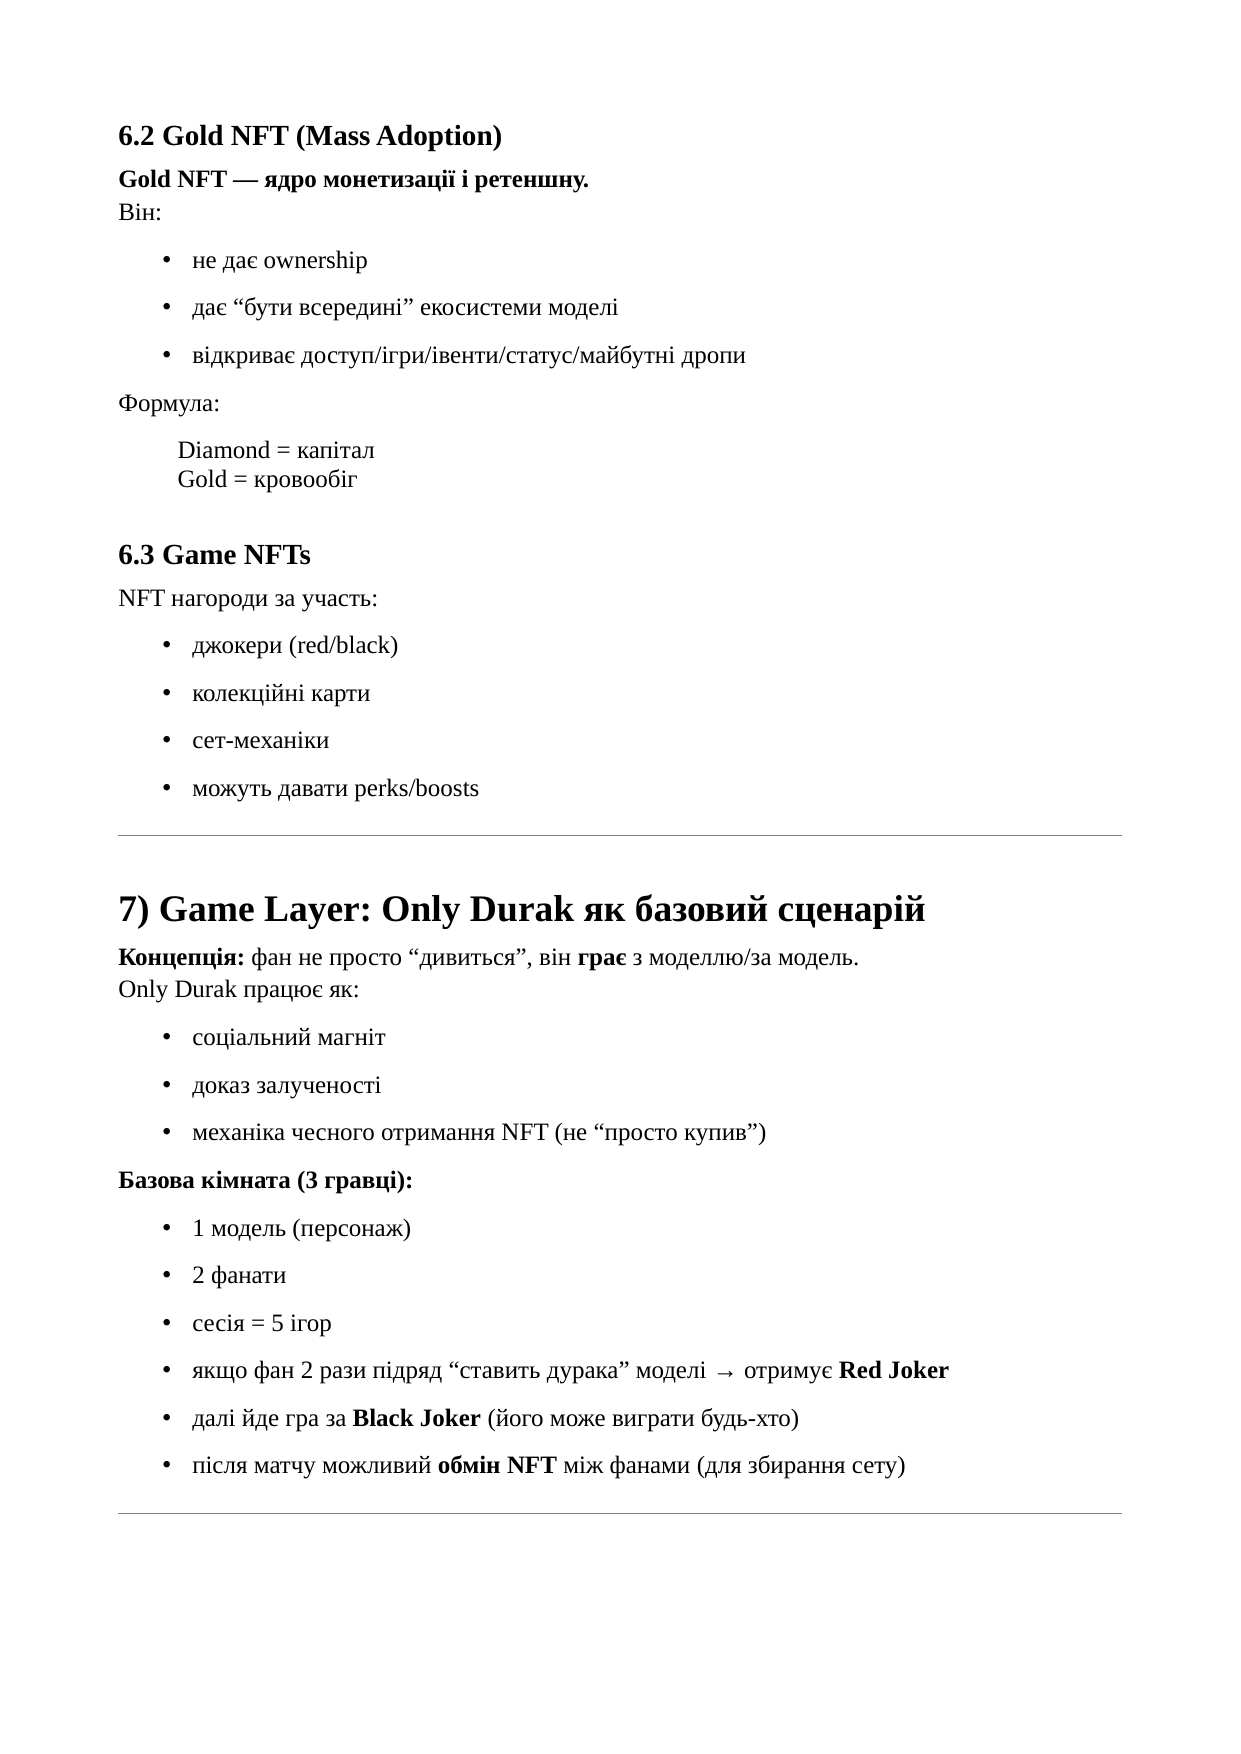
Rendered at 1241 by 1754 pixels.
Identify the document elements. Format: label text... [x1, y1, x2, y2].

text Формула: [118, 388, 1122, 416]
list 1 модель (персонаж) [162, 1213, 1122, 1241]
list не дає ownership [162, 245, 1122, 273]
list дає “бути всередині” екосистеми моделі [162, 292, 1122, 321]
list сесія = 5 ігор [162, 1308, 1122, 1337]
text Diamond = капітал Gold = кровообіг [177, 435, 1063, 493]
text Базова кімната (3 гравці): [118, 1165, 1122, 1194]
subtitle 6.2 Gold NFT (Mass Adoption) [118, 118, 1122, 152]
list колекційні карти [162, 678, 1122, 707]
list джокери (red/black) [162, 630, 1122, 659]
list механіка чесного отримання NFT (не “просто купив”) [162, 1117, 1122, 1146]
list соціальний магніт [162, 1022, 1122, 1051]
list відкриває доступ/ігри/івенти/статус/майбутні дропи [162, 340, 1122, 369]
list далі йде гра за Black Joker (його може виграти будь-хто) [162, 1403, 1122, 1432]
subtitle 7) Game Layer: Only Durak як базовий сценарій [118, 886, 1122, 929]
list можуть давати perks/boosts [162, 773, 1122, 802]
text Gold NFT — ядро монетизації і ретеншну. Він: [118, 164, 1122, 226]
list 2 фанати [162, 1260, 1122, 1289]
list сет-механіки [162, 726, 1122, 754]
list доказ залученості [162, 1070, 1122, 1098]
list після матчу можливий обмін NFT між фанами (для збирання сету) [162, 1451, 1122, 1479]
text NFT нагороди за участь: [118, 583, 1122, 612]
text Концепція: фан не просто “дивиться”, він грає з моделлю/за модель. Only Durak працює як: [118, 942, 1122, 1003]
list якщо фан 2 рази підряд “ставить дурака” моделі → отримує Red Joker [162, 1355, 1122, 1384]
subtitle 6.3 Game NFTs [118, 537, 1122, 570]
